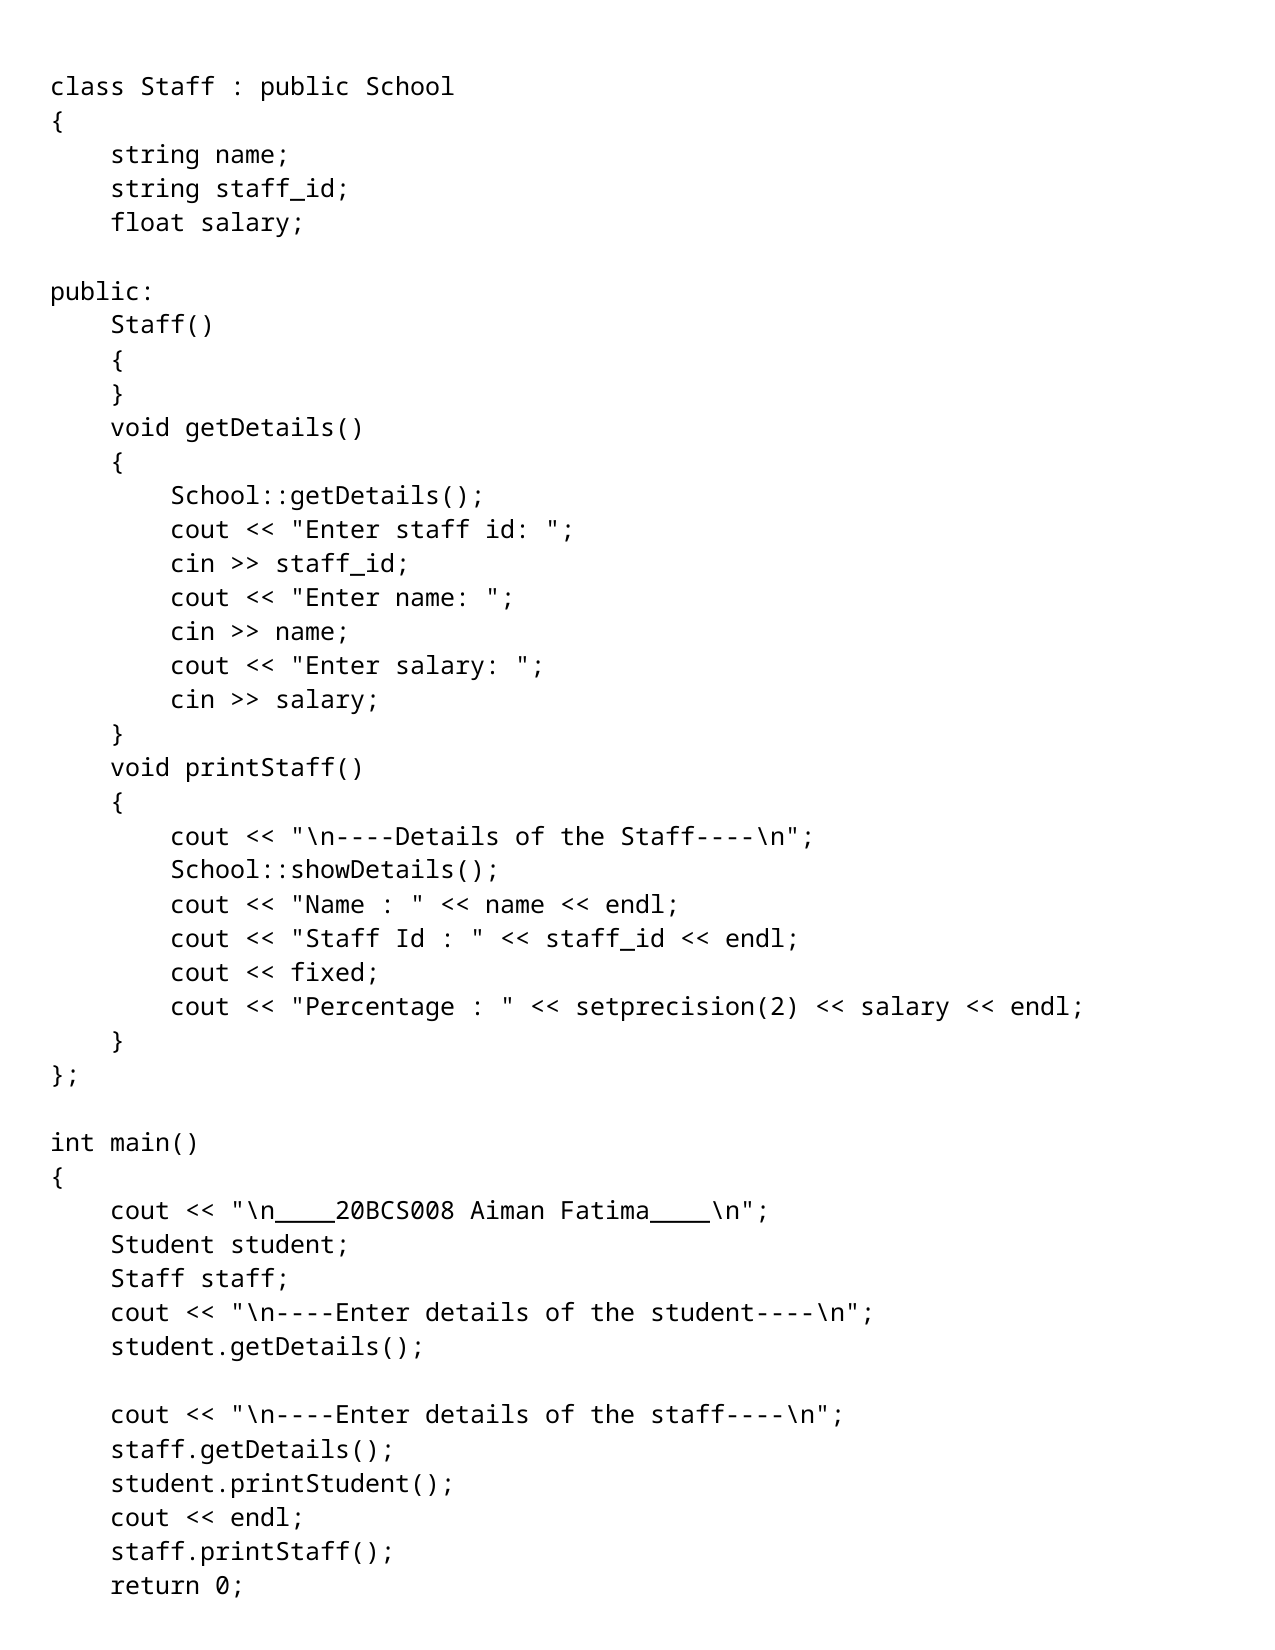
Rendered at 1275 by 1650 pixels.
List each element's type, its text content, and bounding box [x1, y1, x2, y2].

text Staff staff; [50, 1261, 1225, 1295]
text } [50, 1022, 1225, 1057]
text cout << "Percentage : " << setprecision(2) << salary << endl; [50, 988, 1225, 1022]
text School::getDetails(); [50, 477, 1225, 512]
text public: [50, 273, 1225, 307]
text string staff_id; [50, 171, 1225, 205]
text Student student; [50, 1227, 1225, 1261]
text void printStaff() [50, 750, 1225, 784]
text { [50, 103, 1225, 137]
text cout << "Enter name: "; [50, 580, 1225, 614]
text class Staff : public School [50, 69, 1225, 103]
text cout << "Enter salary: "; [50, 648, 1225, 682]
text School::showDetails(); [50, 852, 1225, 886]
text return 0; [50, 1567, 1225, 1602]
text } [50, 716, 1225, 750]
text }; [50, 1057, 1225, 1091]
text cin >> staff_id; [50, 546, 1225, 580]
text Staff() [50, 307, 1225, 341]
text cout << "\n----Enter details of the staff----\n"; [50, 1397, 1225, 1431]
text cout << "Staff Id : " << staff_id << endl; [50, 920, 1225, 954]
text float salary; [50, 205, 1225, 239]
text { [50, 784, 1225, 818]
text staff.printStaff(); [50, 1533, 1225, 1567]
text cout << endl; [50, 1499, 1225, 1533]
text { [50, 443, 1225, 477]
text cout << "Name : " << name << endl; [50, 886, 1225, 920]
text { [50, 1159, 1225, 1193]
text string name; [50, 137, 1225, 171]
text cout << "\n____20BCS008 Aiman Fatima____\n"; [50, 1193, 1225, 1227]
text cout << fixed; [50, 954, 1225, 988]
text cin >> name; [50, 614, 1225, 648]
text cout << "\n----Details of the Staff----\n"; [50, 818, 1225, 852]
text { [50, 341, 1225, 375]
text cout << "Enter staff id: "; [50, 512, 1225, 546]
text cin >> salary; [50, 682, 1225, 716]
text void getDetails() [50, 409, 1225, 443]
text student.getDetails(); [50, 1329, 1225, 1363]
text student.printStudent(); [50, 1465, 1225, 1499]
text cout << "\n----Enter details of the student----\n"; [50, 1295, 1225, 1329]
text } [50, 375, 1225, 409]
text int main() [50, 1125, 1225, 1159]
text staff.getDetails(); [50, 1431, 1225, 1465]
